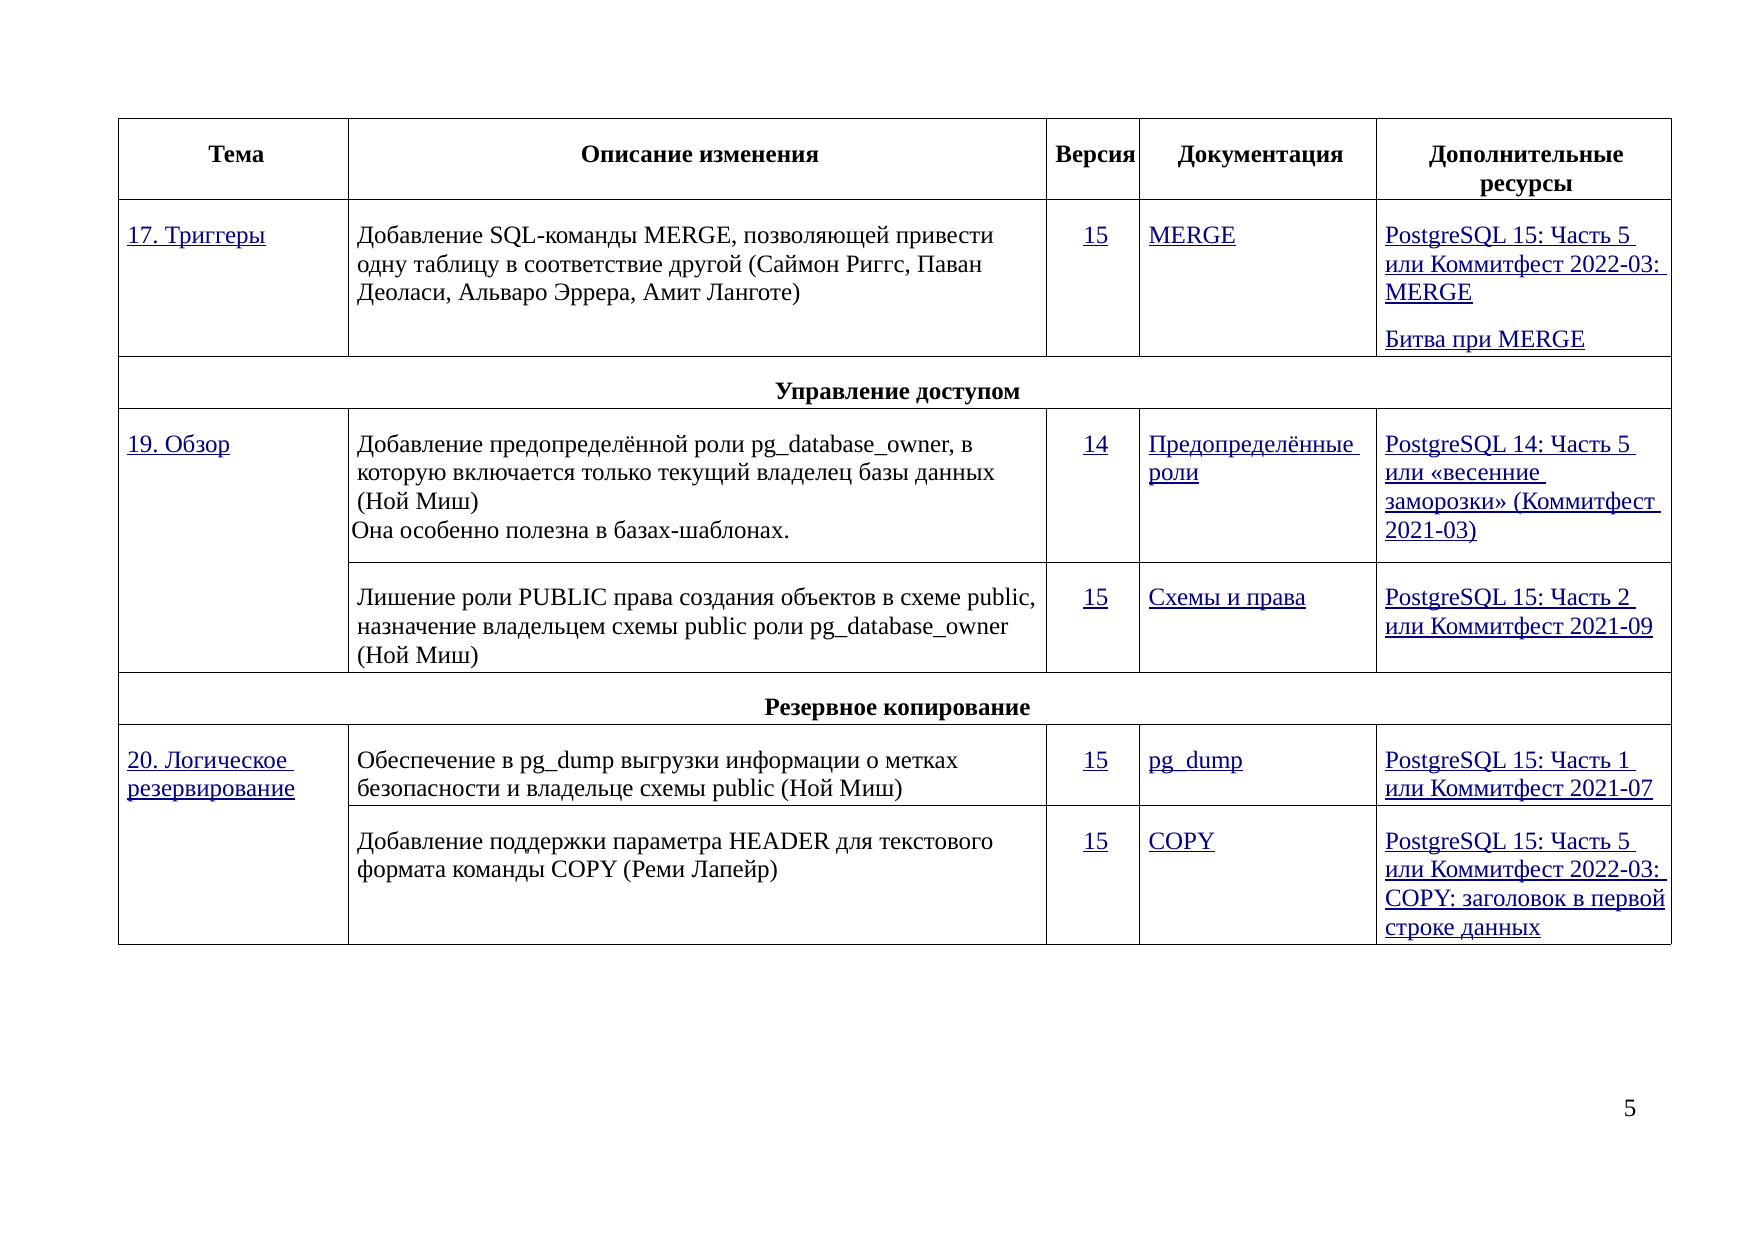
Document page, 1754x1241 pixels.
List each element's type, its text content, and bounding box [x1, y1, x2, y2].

table_cell Схемы и права [1140, 563, 1376, 672]
table_cell MERGE [1140, 200, 1376, 356]
table_cell PostgreSQL 15: Часть 5 или Коммитфест 2022-03: COPY: заголовок в первой строке данных [1377, 806, 1671, 944]
table_header Описание изменения [349, 119, 1046, 199]
table_cell 15 [1047, 563, 1139, 672]
table_cell Добавление поддержки параметра HEADER для текстового формата команды COPY (Реми Лапейр) [349, 806, 1046, 944]
table_cell 14 [1047, 409, 1139, 562]
table_cell Добавление предопределённой роли pg_database_owner, в которую включается только текущий владелец базы данных (Ной Миш) Она особенно полезна в базах-шаблонах. [349, 409, 1046, 562]
table_cell 17. Триггеры [119, 200, 348, 356]
table_cell 19. Обзор [119, 409, 348, 672]
table_cell PostgreSQL 15: Часть 1 или Коммитфест 2021-07 [1377, 725, 1671, 805]
table_header Версия [1047, 119, 1139, 199]
table_cell PostgreSQL 14: Часть 5 или «весенние заморозки» (Коммитфест 2021-03) [1377, 409, 1671, 562]
table_cell pg_dump [1140, 725, 1376, 805]
table_cell Управление доступом [119, 357, 1671, 408]
table_cell 15 [1047, 806, 1139, 944]
table_header Тема [119, 119, 348, 199]
table_cell Лишение роли PUBLIC права создания объектов в схеме public, назначение владельцем схемы public роли pg_database_owner (Ной Миш) [349, 563, 1046, 672]
table_cell Предопределённые роли [1140, 409, 1376, 562]
table_cell 20. Логическое резервирование [119, 725, 348, 944]
table_cell 15 [1047, 725, 1139, 805]
table_header Документация [1140, 119, 1376, 199]
table_cell PostgreSQL 15: Часть 5 или Коммитфест 2022-03: MERGE Битва при MERGE [1377, 200, 1671, 356]
table_cell Резервное копирование [119, 673, 1671, 724]
table_header Дополнительные ресурсы [1377, 119, 1671, 199]
table_cell COPY [1140, 806, 1376, 944]
table_cell Обеспечение в pg_dump выгрузки информации о метках безопасности и владельце схемы public (Ной Миш) [349, 725, 1046, 805]
table_cell PostgreSQL 15: Часть 2 или Коммитфест 2021-09 [1377, 563, 1671, 672]
table_cell Добавление SQL-команды MERGE, позволяющей привести одну таблицу в соответствие другой (Саймон Риггс, Паван Деоласи, Альваро Эррера, Амит Ланготе) [349, 200, 1046, 356]
table_cell 15 [1047, 200, 1139, 356]
